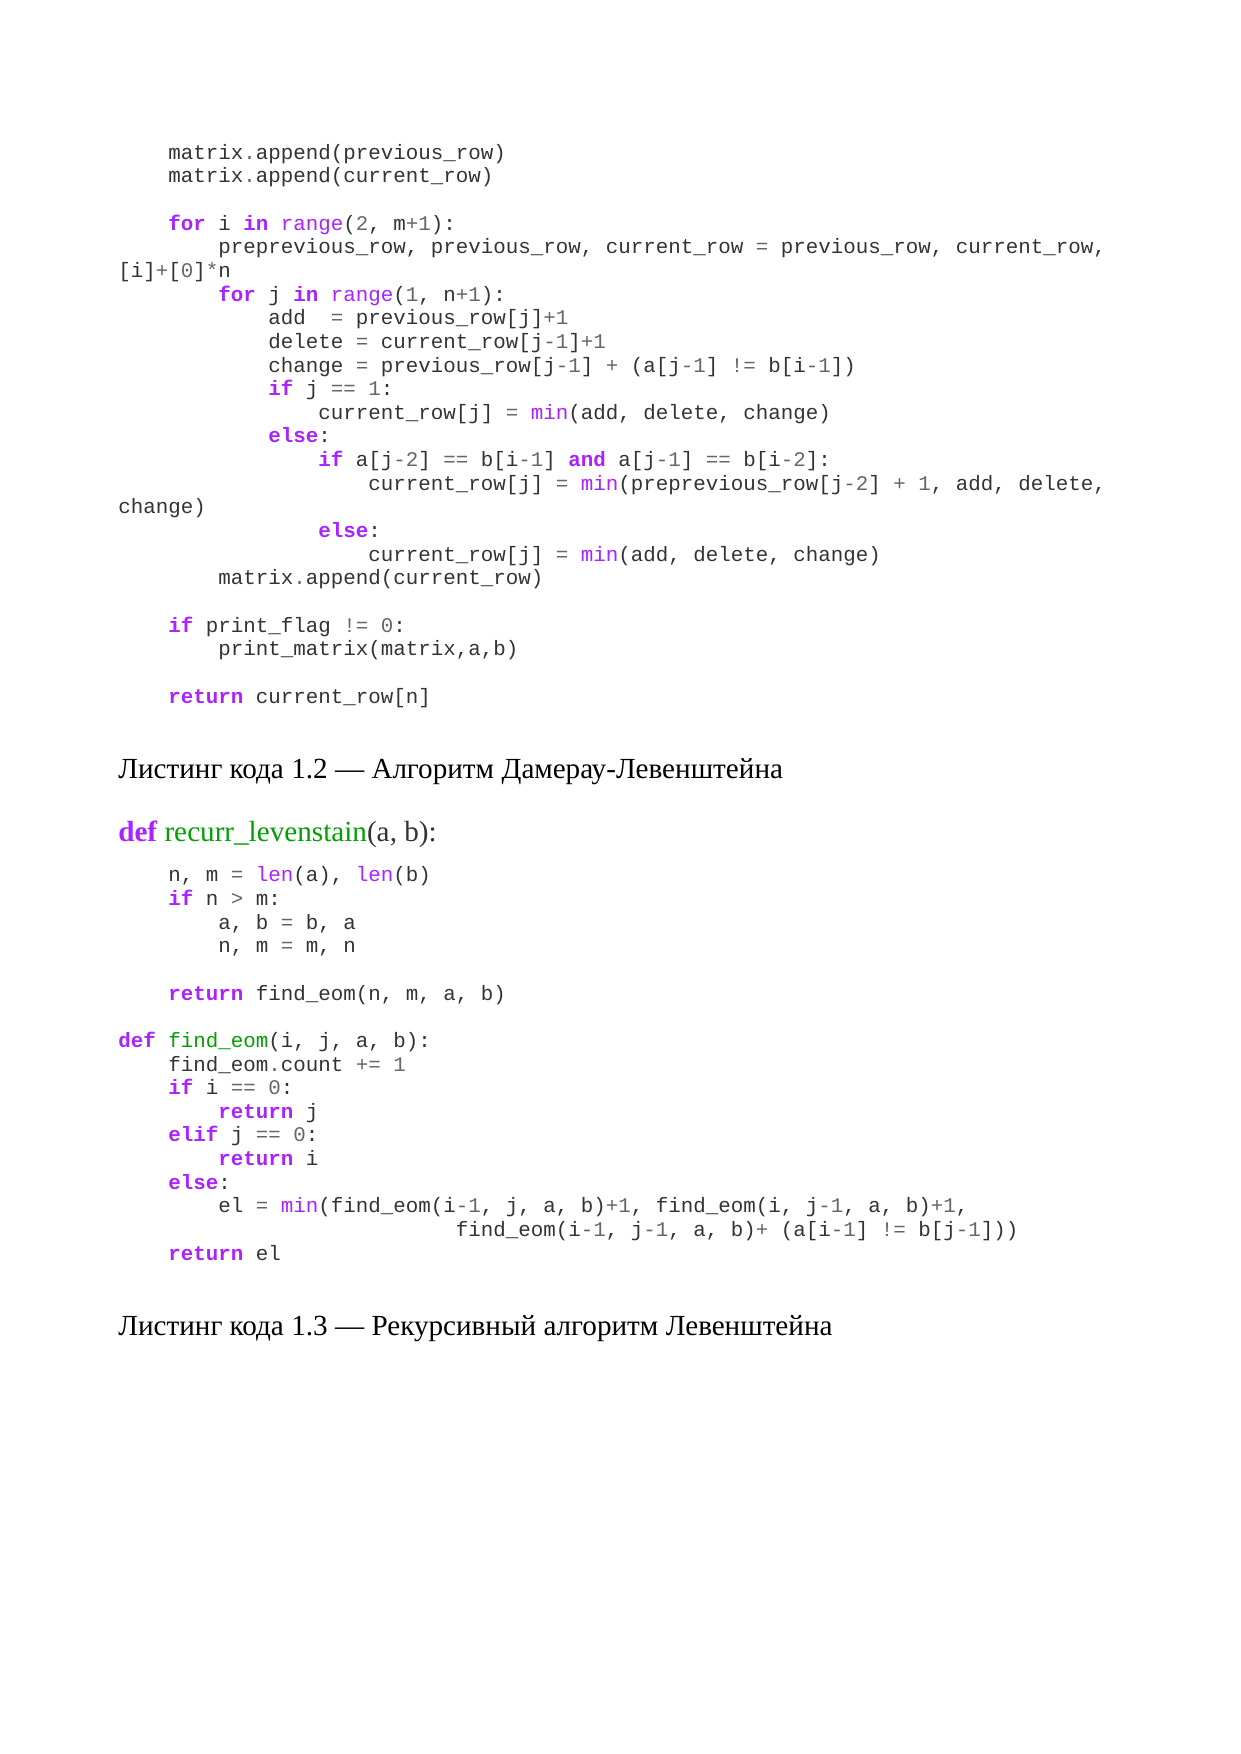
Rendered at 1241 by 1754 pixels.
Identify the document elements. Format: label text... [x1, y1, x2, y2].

text else: [118, 1172, 1122, 1195]
text else: [118, 426, 1122, 449]
text matrix.append(current_row) [118, 165, 1122, 189]
text el = min(find_eom(i-1, j, a, b)+1, find_eom(i, j-1, a, b)+1, [118, 1195, 1122, 1219]
text find_eom.count += 1 [118, 1053, 1122, 1077]
text n, m = len(a), len(b) [118, 864, 1122, 888]
text for i in range(2, m+1): [118, 213, 1122, 236]
text if print_flag != 0: [118, 615, 1122, 638]
text def recurr_levenstain(a, b): [118, 814, 1122, 848]
text return current_row[n] [118, 686, 1122, 709]
text if i == 0: [118, 1077, 1122, 1101]
text matrix.append(current_row) [118, 567, 1122, 591]
text elif j == 0: [118, 1124, 1122, 1148]
text return j [118, 1101, 1122, 1124]
text add = previous_row[j]+1 [118, 307, 1122, 331]
text return el [118, 1243, 1122, 1266]
text print_matrix(matrix,a,b) [118, 638, 1122, 662]
text else: [118, 520, 1122, 544]
text Листинг кода 1.3 — Рекурсивный алгоритм Левенштейна [118, 1308, 1122, 1342]
text n, m = m, n [118, 935, 1122, 959]
text return find_eom(n, m, a, b) [118, 983, 1122, 1006]
text matrix.append(previous_row) [118, 142, 1122, 165]
text a, b = b, a [118, 912, 1122, 935]
text if j == 1: [118, 378, 1122, 402]
text def find_eom(i, j, a, b): [118, 1030, 1122, 1053]
text if n > m: [118, 888, 1122, 912]
text current_row[j] = min(add, delete, change) [118, 402, 1122, 426]
text delete = current_row[j-1]+1 [118, 331, 1122, 354]
text for j in range(1, n+1): [118, 284, 1122, 307]
text if a[j-2] == b[i-1] and a[j-1] == b[i-2]: [118, 449, 1122, 473]
text find_eom(i-1, j-1, a, b)+ (a[i-1] != b[j-1])) [118, 1219, 1122, 1243]
text return i [118, 1148, 1122, 1172]
text current_row[j] = min(add, delete, change) [118, 544, 1122, 567]
text preprevious_row, previous_row, current_row = previous_row, current_row, [i]+[0]*n [118, 236, 1122, 284]
text current_row[j] = min(preprevious_row[j-2] + 1, add, delete, change) [118, 473, 1122, 520]
text Листинг кода 1.2 — Алгоритм Дамерау-Левенштейна [118, 751, 1122, 785]
text change = previous_row[j-1] + (a[j-1] != b[i-1]) [118, 354, 1122, 378]
